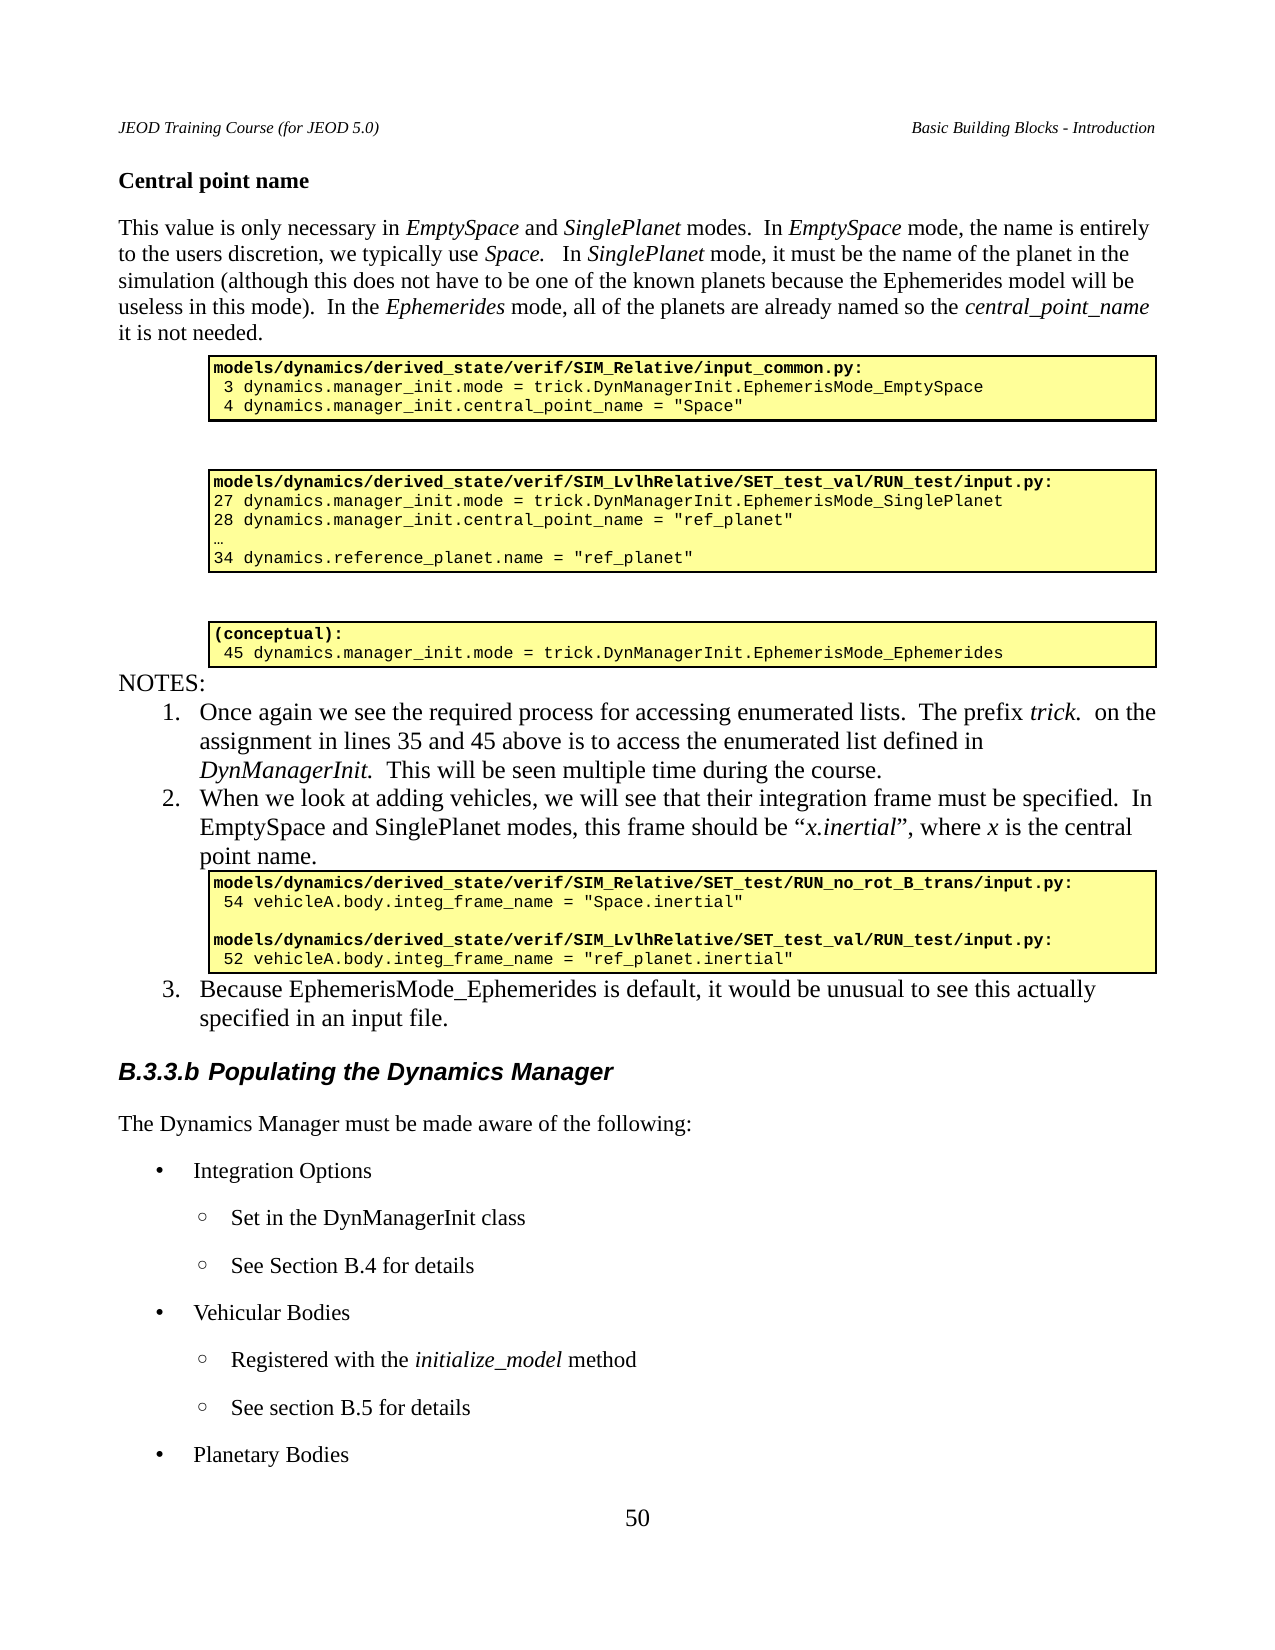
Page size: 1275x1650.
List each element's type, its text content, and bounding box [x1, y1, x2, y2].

text (conceptual): [210, 623, 1155, 639]
list See section B.5 for details [193, 1393, 1157, 1420]
text 54 vehicleA.body.integ_frame_name = "Space.inertial" [210, 889, 1155, 907]
text models/dynamics/derived_state/verif/SIM_Relative/input_common.py: [210, 357, 1155, 374]
list When we look at adding vehicles, we will see that their integration frame must be specified. In EmptySpace and SinglePlanet modes, this frame should be “x.inertial”, where x is the central point name. [162, 783, 1157, 870]
text This value is only necessary in EmptySpace and SinglePlanet modes. In EmptySpace mode, the name is entirely to the users discretion, we typically use Space. In SinglePlanet mode, it must be the name of the planet in the simulation (although this does not have to be one of the known planets because the Ephemerides model will be useless in this mode). In the Ephemerides mode, all of the planets are already named so the central_point_name it is not needed. [118, 214, 1157, 346]
text 45 dynamics.manager_init.mode = trick.DynManagerInit.EphemerisMode_Ephemerides [210, 639, 1155, 666]
text 3 dynamics.manager_init.mode = trick.DynManagerInit.EphemerisMode_EmptySpace [210, 374, 1155, 392]
text 28 dynamics.manager_init.central_point_name = "ref_planet" [210, 507, 1155, 525]
text 4 dynamics.manager_init.central_point_name = "Space" [210, 392, 1155, 419]
subtitle Populating the Dynamics Manager [118, 1057, 1157, 1085]
list Vehicular Bodies [156, 1299, 1157, 1325]
list Integration Options [156, 1157, 1157, 1183]
text … [210, 525, 1155, 544]
text models/dynamics/derived_state/verif/SIM_LvlhRelative/SET_test_val/RUN_test/input.py: [210, 471, 1155, 488]
text The Dynamics Manager must be made aware of the following: [118, 1110, 1157, 1136]
list Planetary Bodies [156, 1441, 1157, 1467]
text models/dynamics/derived_state/verif/SIM_Relative/SET_test/RUN_no_rot_B_trans/input.py: [210, 872, 1155, 889]
list Registered with the initialize_model method [193, 1346, 1157, 1373]
text 34 dynamics.reference_planet.name = "ref_planet" [210, 544, 1155, 571]
list Set in the DynManagerInit class [193, 1204, 1157, 1231]
text NOTES: [118, 668, 1157, 697]
text Central point name [118, 167, 1157, 193]
list Once again we see the required process for accessing enumerated lists. The prefix trick. on the assignment in lines 35 and 45 above is to access the enumerated list defined in DynManagerInit. This will be seen multiple time during the course. [162, 697, 1157, 783]
text 27 dynamics.manager_init.mode = trick.DynManagerInit.EphemerisMode_SinglePlanet [210, 488, 1155, 507]
list Because EphemerisMode_Ephemerides is default, it would be unusual to see this actually specified in an input file. [162, 974, 1157, 1032]
list See Section B.4 for details [193, 1252, 1157, 1278]
text models/dynamics/derived_state/verif/SIM_LvlhRelative/SET_test_val/RUN_test/input.py: [210, 926, 1155, 945]
text 52 vehicleA.body.integ_frame_name = "ref_planet.inertial" [210, 945, 1155, 972]
